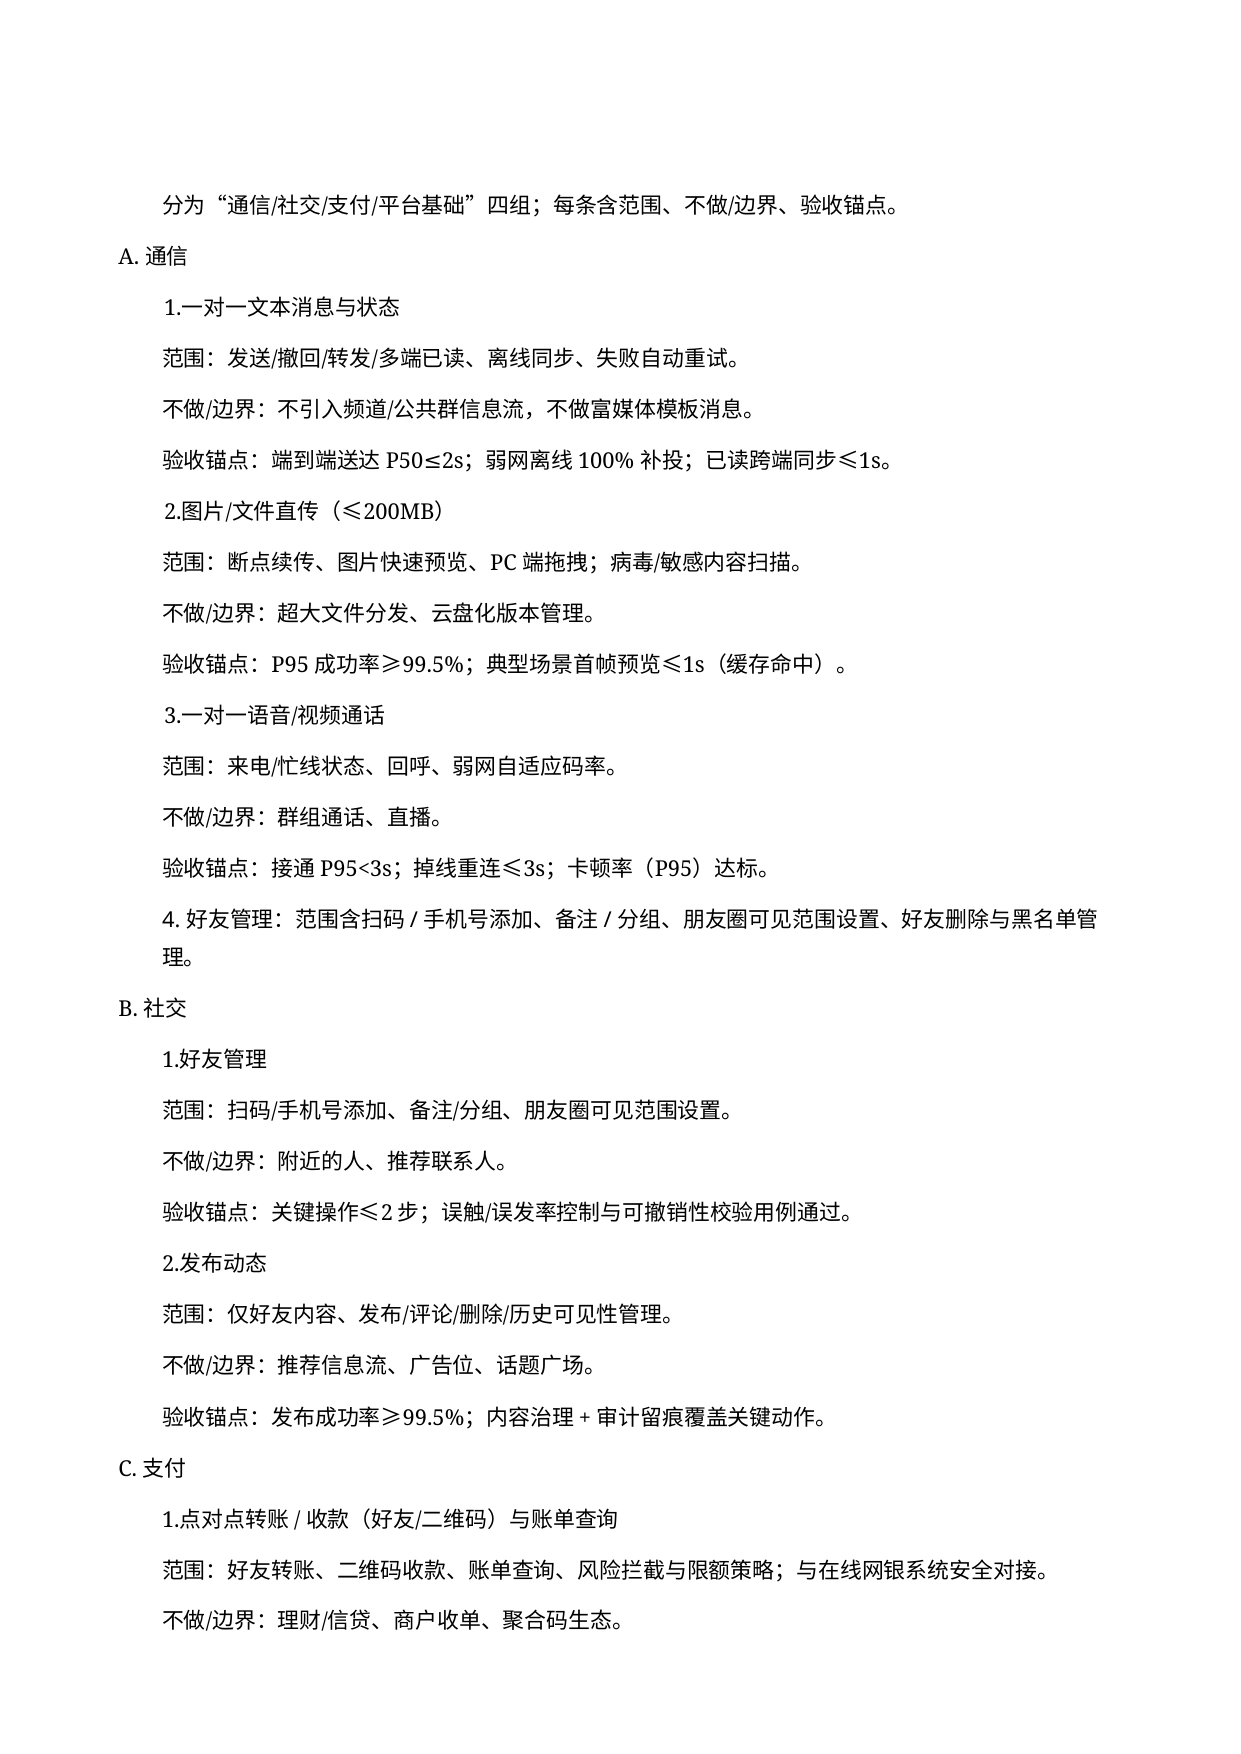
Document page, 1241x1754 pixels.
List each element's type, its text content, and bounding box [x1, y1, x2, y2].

text 范围：来电/忙线状态、回呼、弱网自适应码率。 [118, 749, 1122, 781]
text 范围：断点续传、图片快速预览、PC 端拖拽；病毒/敏感内容扫描。 [118, 545, 1122, 577]
text 不做/边界：超大文件分发、云盘化版本管理。 [118, 596, 1122, 628]
text 1.点对点转账 / 收款（好友/二维码）与账单查询 [118, 1502, 1122, 1533]
text 4. 好友管理：范围含扫码 / 手机号添加、备注 / 分组、朋友圈可见范围设置、好友删除与黑名单管 理。 [118, 902, 1122, 972]
text 不做/边界：不引入频道/公共群信息流，不做富媒体模板消息。 [118, 392, 1122, 423]
text 验收锚点：端到端送达 P50≤2s；弱网离线 100% 补投；已读跨端同步≤1s。 [118, 443, 1122, 474]
text 范围：好友转账、二维码收款、账单查询、风险拦截与限额策略；与在线网银系统安全对接。 [118, 1553, 1122, 1584]
text 范围：发送/撤回/转发/多端已读、离线同步、失败自动重试。 [118, 341, 1122, 372]
text 验收锚点：P95 成功率≥99.5%；典型场景首帧预览≤1s（缓存命中）。 [118, 647, 1122, 679]
text 不做/边界：推荐信息流、广告位、话题广场。 [118, 1348, 1122, 1380]
text 范围：扫码/手机号添加、备注/分组、朋友圈可见范围设置。 [118, 1093, 1122, 1125]
text A. 通信 [118, 239, 1122, 270]
text 1.好友管理 [118, 1042, 1122, 1074]
list 2.图片/文件直传（≤200MB） [118, 494, 1122, 526]
text 验收锚点：发布成功率≥99.5%；内容治理 + 审计留痕覆盖关键动作。 [118, 1399, 1122, 1431]
text 不做/边界：群组通话、直播。 [118, 800, 1122, 832]
list 3.一对一语音/视频通话 [118, 698, 1122, 730]
text 不做/边界：理财/信贷、商户收单、聚合码生态。 [118, 1603, 1122, 1635]
text B. 社交 [118, 991, 1122, 1023]
text C. 支付 [118, 1451, 1122, 1482]
list 1.一对一文本消息与状态 [118, 290, 1122, 321]
text 验收锚点：关键操作≤2步；误触/误发率控制与可撤销性校验用例通过。 [118, 1195, 1122, 1227]
text 验收锚点：接通 P95<3s；掉线重连≤3s；卡顿率（P95）达标。 [118, 851, 1122, 883]
text 不做/边界：附近的人、推荐联系人。 [118, 1144, 1122, 1176]
text 2.发布动态 [118, 1246, 1122, 1278]
text 范围：仅好友内容、发布/评论/删除/历史可见性管理。 [118, 1297, 1122, 1329]
text 分为“通信/社交/支付/平台基础”四组；每条含范围、不做/边界、验收锚点。 [118, 188, 1122, 219]
